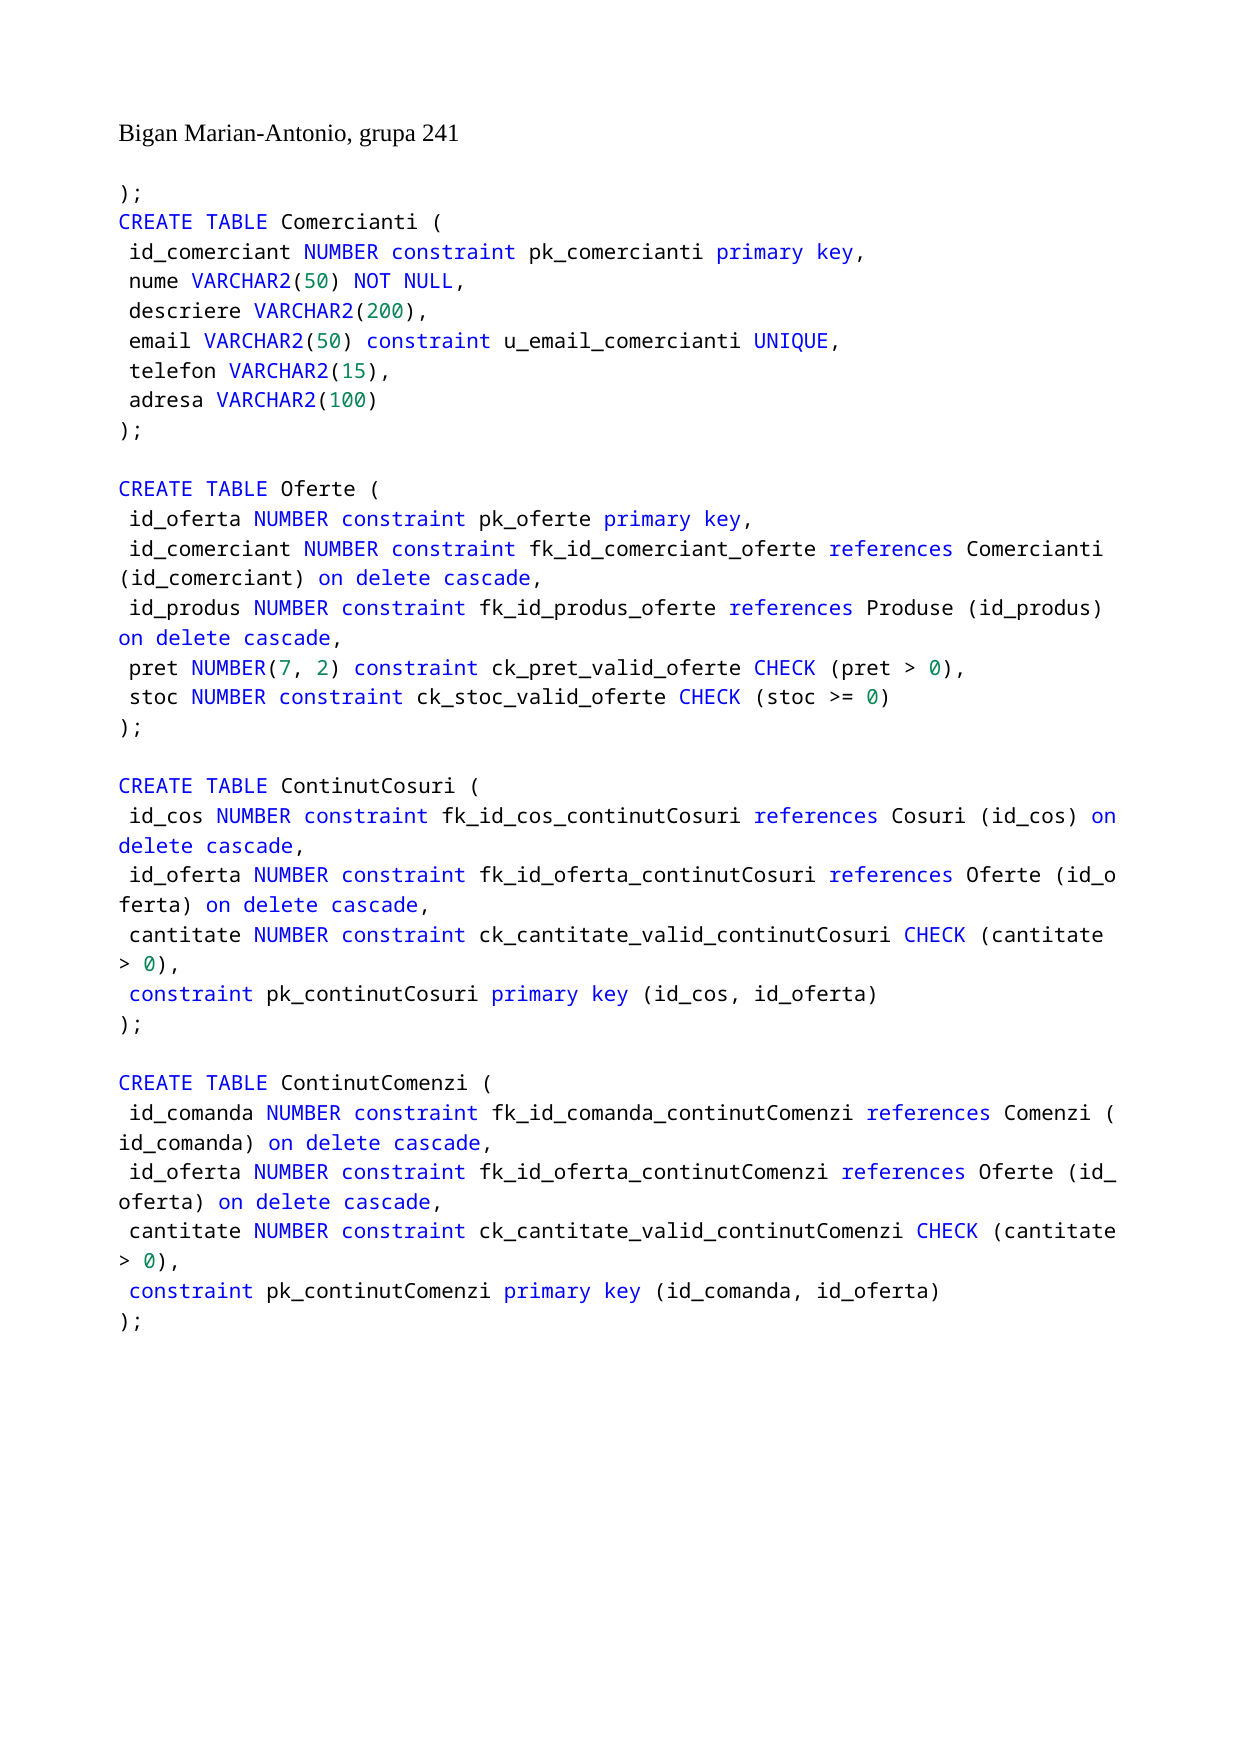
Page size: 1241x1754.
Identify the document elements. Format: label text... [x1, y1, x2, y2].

text ); [118, 1304, 1122, 1334]
text nume VARCHAR2(50) NOT NULL, [118, 265, 1122, 295]
text cantitate NUMBER constraint ck_cantitate_valid_continutCosuri CHECK (cantitate > 0), [118, 918, 1122, 978]
text ); [118, 176, 1122, 206]
text id_oferta NUMBER constraint fk_id_oferta_continutComenzi references Oferte (id_oferta) on delete cascade, [118, 1156, 1122, 1215]
text constraint pk_continutComenzi primary key (id_comanda, id_oferta) [118, 1275, 1122, 1304]
text CREATE TABLE Comercianti ( [118, 206, 1122, 236]
text id_cos NUMBER constraint fk_id_cos_continutCosuri references Cosuri (id_cos) on delete cascade, [118, 800, 1122, 859]
text cantitate NUMBER constraint ck_cantitate_valid_continutComenzi CHECK (cantitate > 0), [118, 1215, 1122, 1275]
text constraint pk_continutCosuri primary key (id_cos, id_oferta) [118, 978, 1122, 1008]
text ); [118, 1008, 1122, 1037]
text ); [118, 711, 1122, 740]
text telefon VARCHAR2(15), [118, 354, 1122, 384]
text id_produs NUMBER constraint fk_id_produs_oferte references Produse (id_produs) on delete cascade, [118, 592, 1122, 651]
text id_comerciant NUMBER constraint fk_id_comerciant_oferte references Comercianti (id_comerciant) on delete cascade, [118, 533, 1122, 592]
text CREATE TABLE Oferte ( [118, 473, 1122, 503]
text adresa VARCHAR2(100) [118, 384, 1122, 414]
text CREATE TABLE ContinutComenzi ( [118, 1067, 1122, 1097]
text id_comerciant NUMBER constraint pk_comercianti primary key, [118, 236, 1122, 265]
text id_oferta NUMBER constraint pk_oferte primary key, [118, 503, 1122, 533]
text pret NUMBER(7, 2) constraint ck_pret_valid_oferte CHECK (pret > 0), [118, 651, 1122, 681]
text CREATE TABLE ContinutCosuri ( [118, 770, 1122, 800]
text stoc NUMBER constraint ck_stoc_valid_oferte CHECK (stoc >= 0) [118, 681, 1122, 711]
text ); [118, 414, 1122, 443]
text email VARCHAR2(50) constraint u_email_comercianti UNIQUE, [118, 325, 1122, 354]
text id_oferta NUMBER constraint fk_id_oferta_continutCosuri references Oferte (id_oferta) on delete cascade, [118, 859, 1122, 918]
text descriere VARCHAR2(200), [118, 295, 1122, 325]
text id_comanda NUMBER constraint fk_id_comanda_continutComenzi references Comenzi (id_comanda) on delete cascade, [118, 1097, 1122, 1156]
